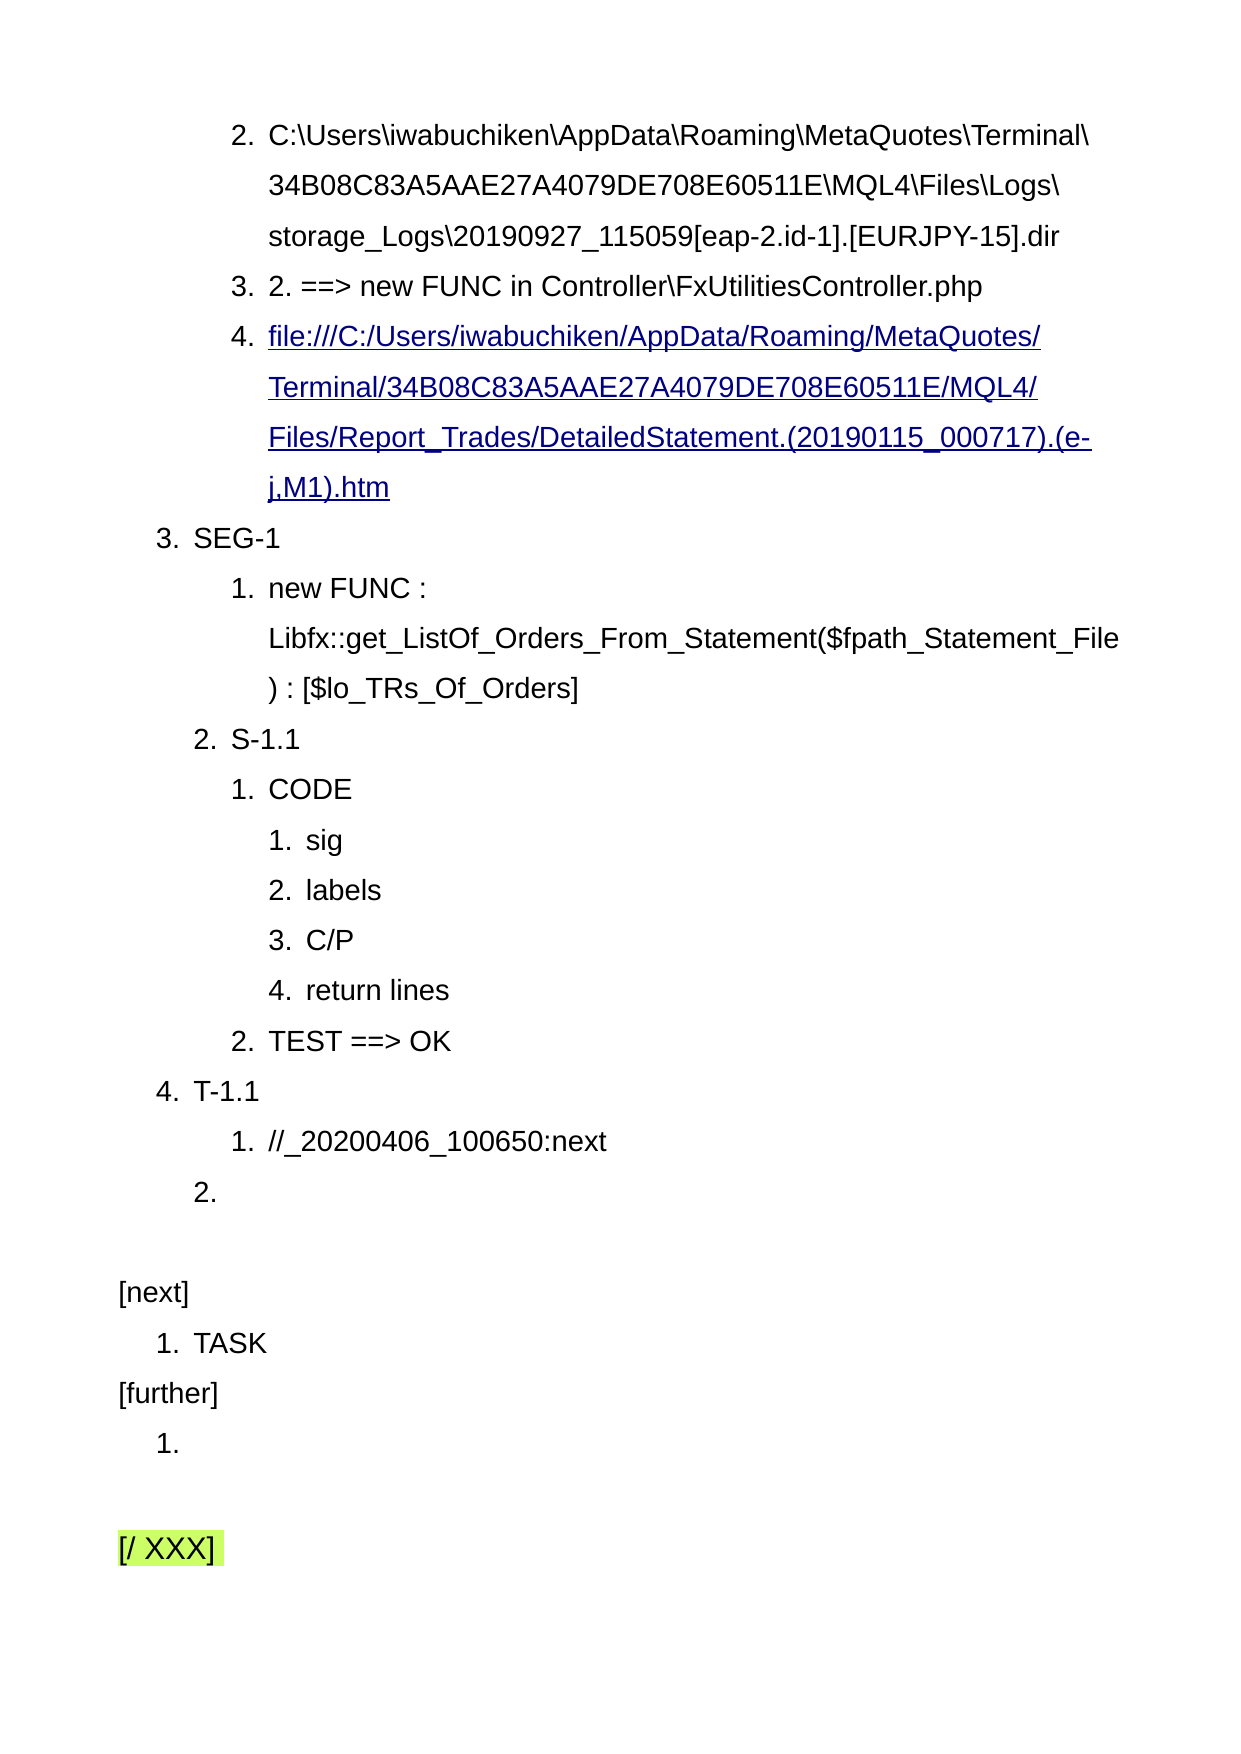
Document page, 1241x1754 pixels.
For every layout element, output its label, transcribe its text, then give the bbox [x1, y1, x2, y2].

list //_20200406_100650:next [231, 1124, 1122, 1158]
list file:///C:/Users/iwabuchiken/AppData/Roaming/MetaQuotes/Terminal/34B08C83A5AAE27A4079DE708E60511E/MQL4/Files/Report_Trades/DetailedStatement.(20190115_000717).(e-j,M1).htm [231, 319, 1122, 504]
text [/ XXX] [118, 1477, 1122, 1566]
list TEST ==> OK [231, 1024, 1122, 1057]
list return lines [268, 973, 1122, 1007]
list SEG-1 [156, 521, 1122, 554]
list S-1.1 [193, 722, 1122, 755]
list new FUNC : Libfx::get_ListOf_Orders_From_Statement($fpath_Statement_File) : [$lo_TRs_Of_Orders] [231, 571, 1122, 705]
list labels [268, 873, 1122, 906]
list C:\Users\iwabuchiken\AppData\Roaming\MetaQuotes\Terminal\34B08C83A5AAE27A4079DE708E60511E\MQL4\Files\Logs\storage_Logs\20190927_115059[eap-2.id-1].[EURJPY-15].dir [231, 118, 1122, 252]
text [further] [118, 1376, 1122, 1409]
list C/P [268, 923, 1122, 957]
list sig [268, 822, 1122, 856]
list T-1.1 [156, 1074, 1122, 1108]
list TASK [156, 1326, 1122, 1359]
list CODE [231, 772, 1122, 806]
list 2. ==> new FUNC in Controller\FxUtilitiesController.php [231, 269, 1122, 303]
text [next] [118, 1275, 1122, 1309]
